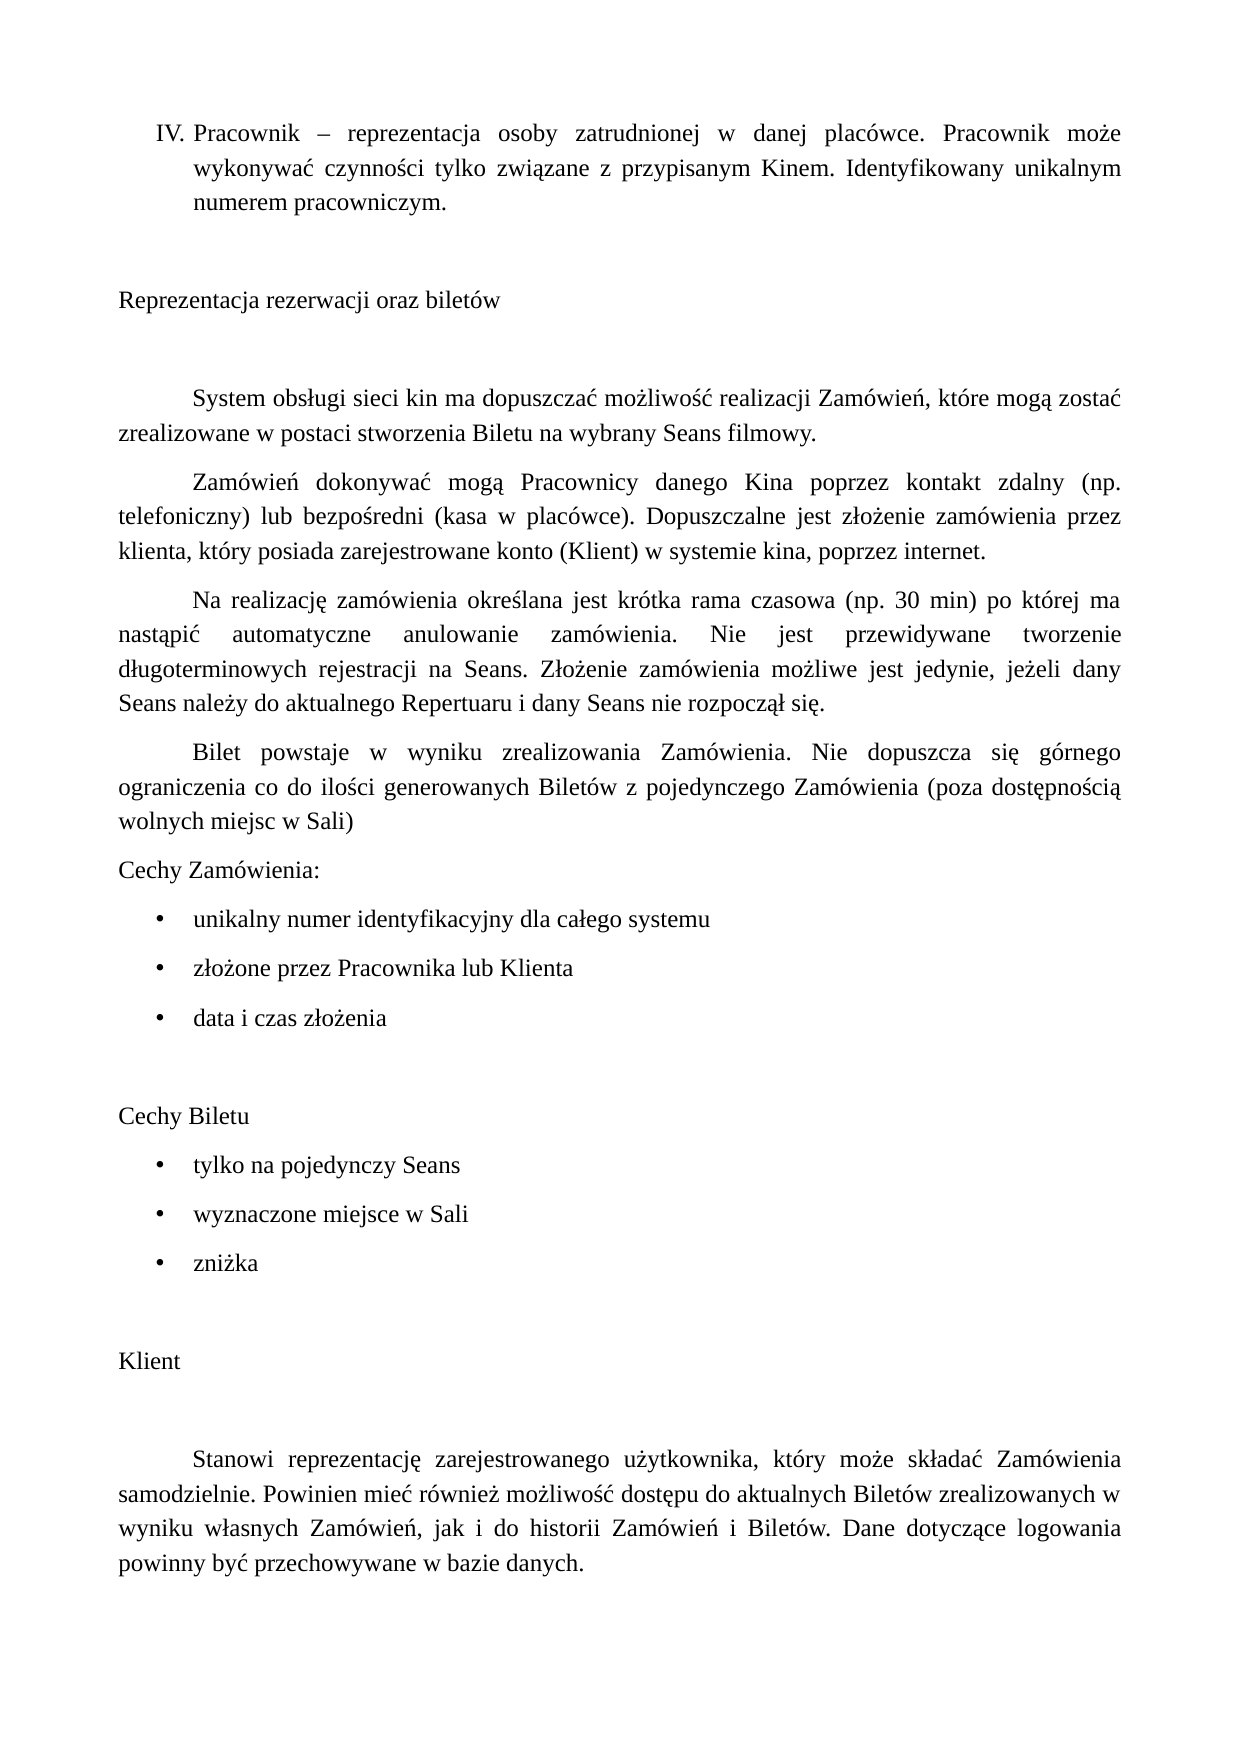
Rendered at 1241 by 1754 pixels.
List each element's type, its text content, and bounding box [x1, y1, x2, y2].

list złożone przez Pracownika lub Klienta [156, 953, 1122, 982]
list zniżka [156, 1248, 1122, 1277]
text Na realizację zamówienia określana jest krótka rama czasowa (np. 30 min) po której ma nastąpić automatyczne anulowanie zamówienia. Nie jest przewidywane tworzenie długoterminowych rejestracji na Seans. Złożenie zamówienia możliwe jest jedynie, jeżeli dany Seans należy do aktualnego Repertuaru i dany Seans nie rozpoczął się. [118, 585, 1122, 717]
list unikalny numer identyfikacyjny dla całego systemu [156, 904, 1122, 933]
list tylko na pojedynczy Seans [156, 1150, 1122, 1178]
text System obsługi sieci kin ma dopuszczać możliwość realizacji Zamówień, które mogą zostać zrealizowane w postaci stworzenia Biletu na wybrany Seans filmowy. [118, 383, 1122, 447]
text Zamówień dokonywać mogą Pracownicy danego Kina poprzez kontakt zdalny (np. telefoniczny) lub bezpośredni (kasa w placówce). Dopuszczalne jest złożenie zamówienia przez klienta, który posiada zarejestrowane konto (Klient) w systemie kina, poprzez internet. [118, 467, 1122, 564]
text Stanowi reprezentację zarejestrowanego użytkownika, który może składać Zamówienia samodzielnie. Powinien mieć również możliwość dostępu do aktualnych Biletów zrealizowanych w wyniku własnych Zamówień, jak i do historii Zamówień i Biletów. Dane dotyczące logowania powinny być przechowywane w bazie danych. [118, 1444, 1122, 1576]
text Reprezentacja rezerwacji oraz biletów [118, 285, 1122, 314]
text Cechy Biletu [118, 1101, 1122, 1129]
text Klient [118, 1346, 1122, 1375]
list data i czas złożenia [156, 1003, 1122, 1031]
list wyznaczone miejsce w Sali [156, 1199, 1122, 1228]
text Bilet powstaje w wyniku zrealizowania Zamówienia. Nie dopuszcza się górnego ograniczenia co do ilości generowanych Biletów z pojedynczego Zamówienia (poza dostępnością wolnych miejsc w Sali) [118, 737, 1122, 835]
list Pracownik – reprezentacja osoby zatrudnionej w danej placówce. Pracownik może wykonywać czynności tylko związane z przypisanym Kinem. Identyfikowany unikalnym numerem pracowniczym. [156, 118, 1122, 216]
text Cechy Zamówienia: [118, 855, 1122, 884]
